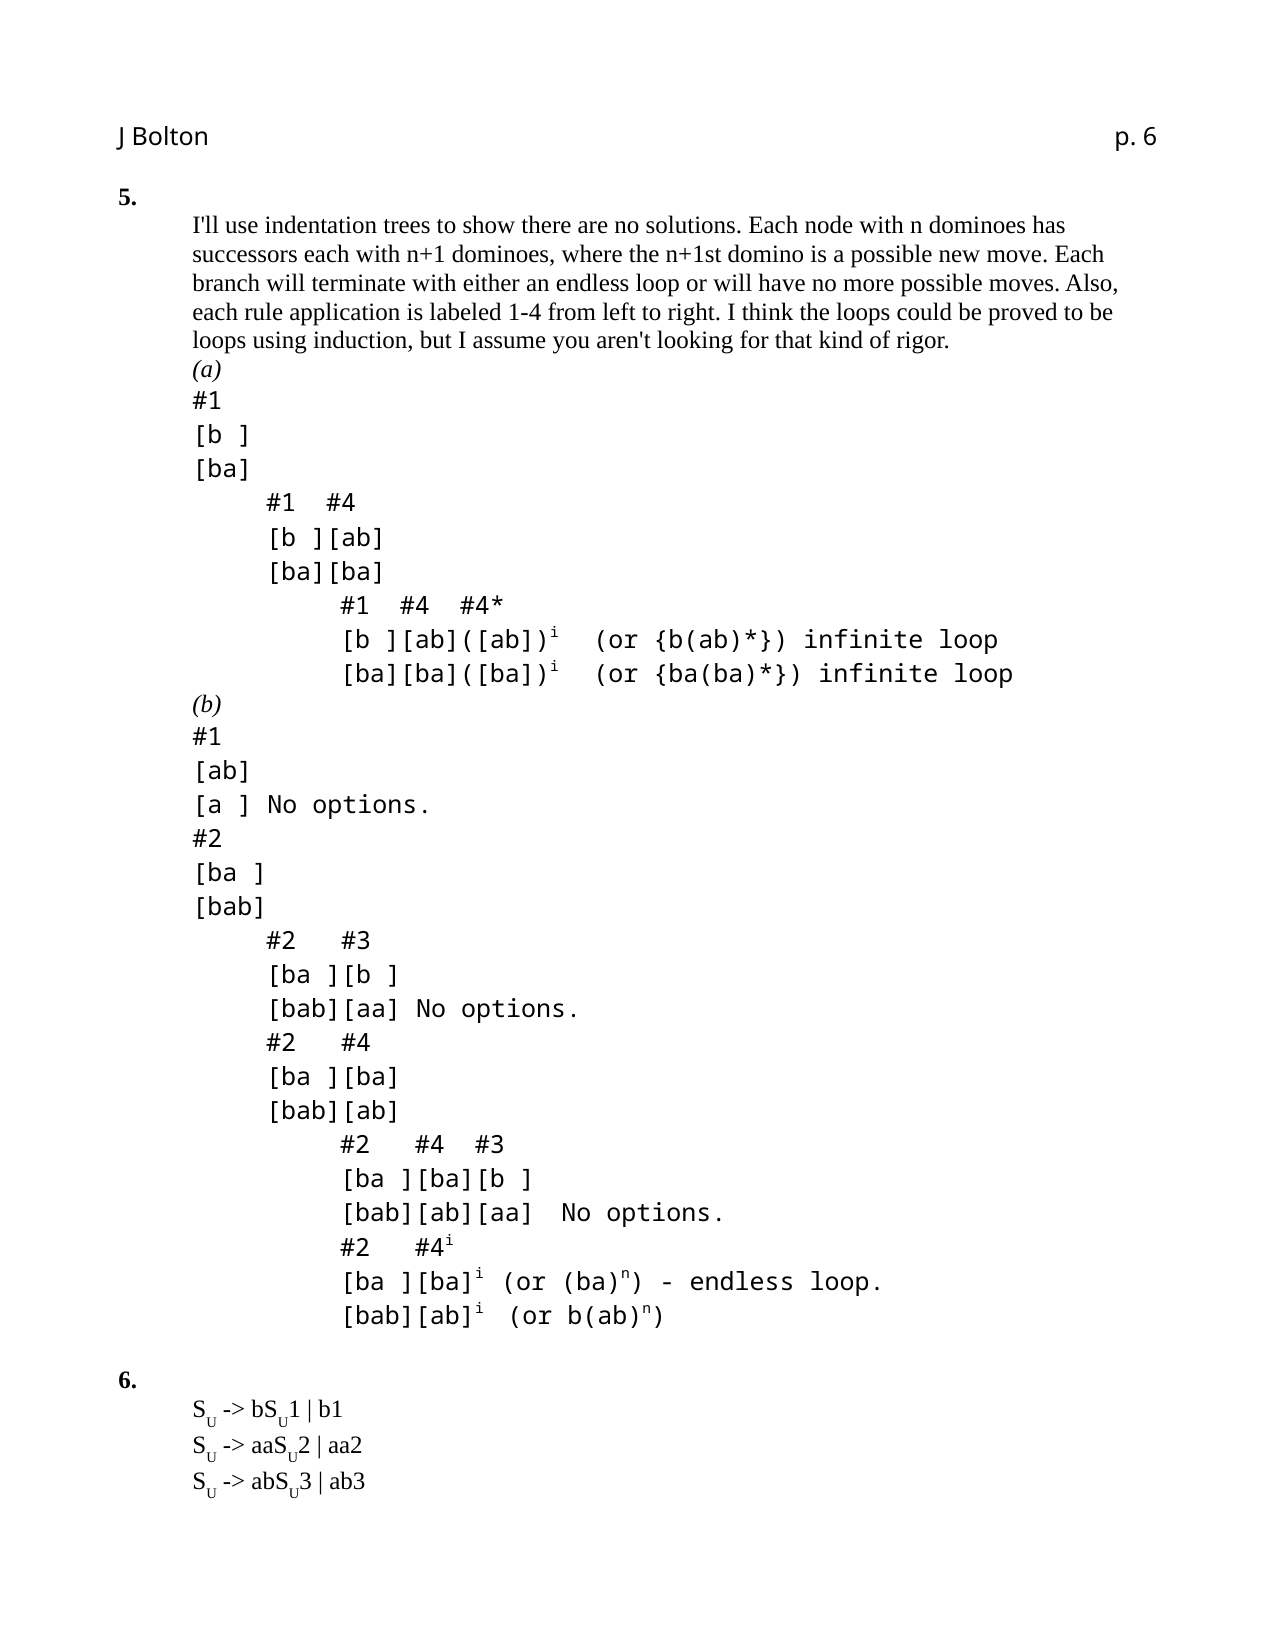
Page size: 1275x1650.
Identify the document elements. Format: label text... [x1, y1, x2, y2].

text (b) [192, 689, 1157, 718]
text #2 #4 [192, 1025, 1157, 1059]
text I'll use indentation trees to show there are no solutions. Each node with n dominoes has successors each with n+1 dominoes, where the n+1st domino is a possible new move. Each branch will terminate with either an endless loop or will have no more possible moves. Also, each rule application is labeled 1-4 from left to right. I think the loops could be proved to be loops using induction, but I assume you aren't looking for that kind of rigor. [192, 210, 1157, 354]
text [bab][ab][aa] No options. [192, 1195, 1157, 1229]
text [bab] [192, 888, 1157, 923]
text #2 #3 [192, 923, 1157, 957]
text #1 [192, 718, 1157, 752]
text [b ][ab]([ab])i (or {b(ab)*}) infinite loop [192, 621, 1157, 655]
text [ba ][ba][b ] [192, 1161, 1157, 1195]
text SU -> bSU1 | b1 [192, 1394, 1157, 1430]
text [ab] [192, 752, 1157, 786]
text [ba ][b ] [192, 957, 1157, 991]
text [ba][ba] [192, 553, 1157, 587]
text [ba][ba]([ba])i (or {ba(ba)*}) infinite loop [192, 655, 1157, 689]
text [b ] [192, 417, 1157, 451]
text #2 [192, 820, 1157, 854]
text 6. [118, 1365, 1157, 1394]
text SU -> abSU3 | ab3 [192, 1466, 1157, 1502]
text #1 #4 [192, 485, 1157, 519]
text [b ][ab] [192, 519, 1157, 553]
text #1 [192, 383, 1157, 417]
text 5. [118, 182, 1157, 210]
text [ba ][ba]i (or (ba)n) - endless loop. [192, 1263, 1157, 1297]
text [ba ] [192, 854, 1157, 888]
text #1 #4 #4* [192, 587, 1157, 621]
text [ba ][ba] [192, 1059, 1157, 1093]
text [bab][ab] [192, 1093, 1157, 1127]
text #2 #4 #3 [192, 1127, 1157, 1161]
text (a) [192, 354, 1157, 383]
text [a ] No options. [118, 786, 1157, 820]
text SU -> aaSU2 | aa2 [192, 1430, 1157, 1466]
text #2 #4i [192, 1229, 1157, 1263]
text [ba] [192, 451, 1157, 485]
text [bab][aa] No options. [192, 991, 1157, 1025]
text [bab][ab]i (or b(ab)n) [192, 1297, 1157, 1331]
